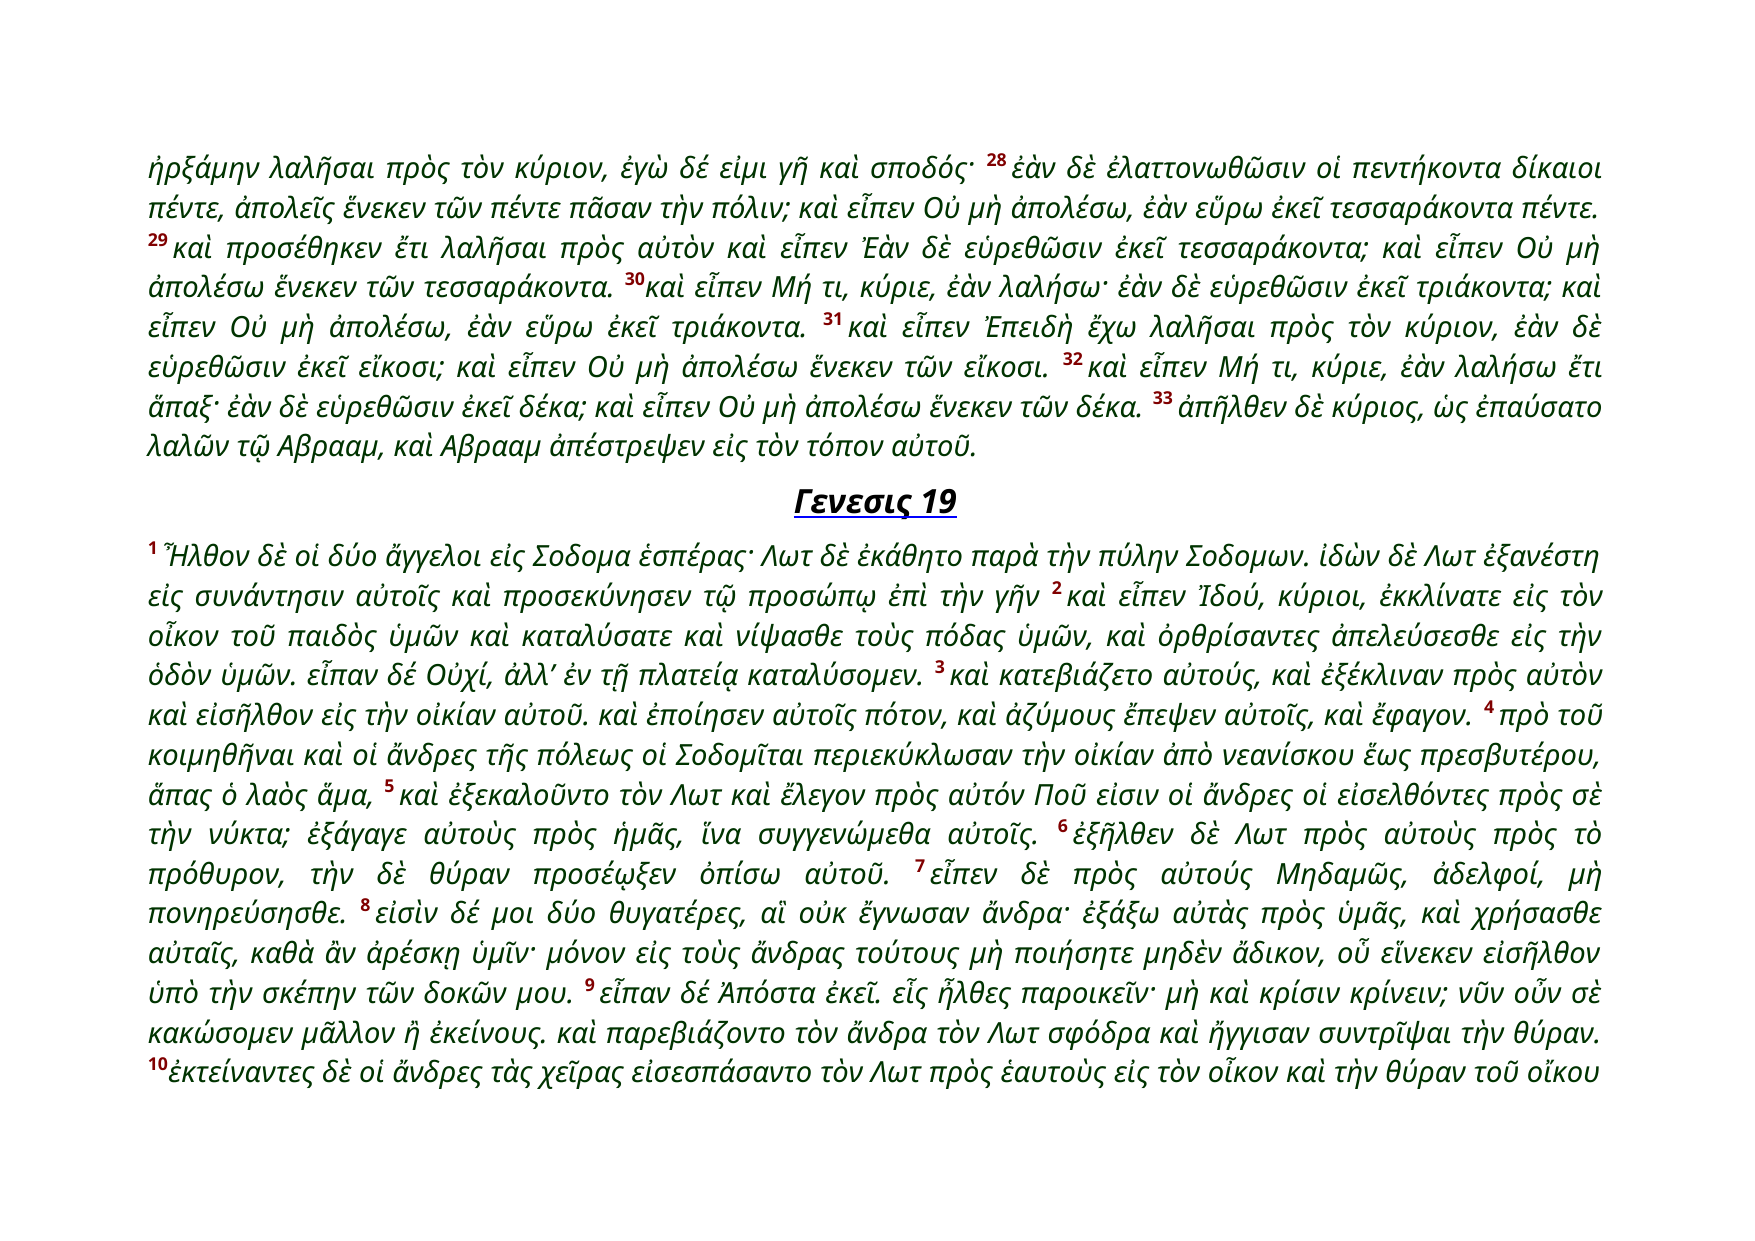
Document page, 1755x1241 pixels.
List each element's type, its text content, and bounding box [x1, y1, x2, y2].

text Γενεσις 19 [148, 478, 1606, 523]
text 1 Ἦλθον δὲ οἱ δύο ἄγγελοι εἰς Σοδομα ἑσπέρας· Λωτ δὲ ἐκάθητο παρὰ τὴν πύλην Σοδομων. ἰδὼν δὲ Λωτ ἐξανέστη εἰς συνάντησιν αὐτοῖς καὶ προσεκύνησεν τῷ προσώπῳ ἐπὶ τὴν γῆν 2 καὶ εἶπεν Ἰδού, κύριοι, ἐκκλίνατε εἰς τὸν οἶκον τοῦ παιδὸς ὑμῶν καὶ καταλύσατε καὶ νίψασθε τοὺς πόδας ὑμῶν, καὶ ὀρθρίσαντες ἀπελεύσεσθε εἰς τὴν ὁδὸν ὑμῶν. εἶπαν δέ Οὐχί, ἀλλ’ ἐν τῇ πλατείᾳ καταλύσομεν. 3 καὶ κατεβιάζετο αὐτούς, καὶ ἐξέκλιναν πρὸς αὐτὸν καὶ εἰσῆλθον εἰς τὴν οἰκίαν αὐτοῦ. καὶ ἐποίησεν αὐτοῖς πότον, καὶ ἀζύμους ἔπεψεν αὐτοῖς, καὶ ἔφαγον. 4 πρὸ τοῦ κοιμηθῆναι καὶ οἱ ἄνδρες τῆς πόλεως οἱ Σοδομῖται περιεκύκλωσαν τὴν οἰκίαν ἀπὸ νεανίσκου ἕως πρεσβυτέρου, ἅπας ὁ λαὸς ἅμα, 5 καὶ ἐξεκαλοῦντο τὸν Λωτ καὶ ἔλεγον πρὸς αὐτόν Ποῦ εἰσιν οἱ ἄνδρες οἱ εἰσελθόντες πρὸς σὲ τὴν νύκτα; ἐξάγαγε αὐτοὺς πρὸς ἡμᾶς, ἵνα συγγενώμεθα αὐτοῖς. 6 ἐξῆλθεν δὲ Λωτ πρὸς αὐτοὺς πρὸς τὸ πρόθυρον, τὴν δὲ θύραν προσέῳξεν ὀπίσω αὐτοῦ. 7 εἶπεν δὲ πρὸς αὐτούς Μηδαμῶς, ἀδελφοί, μὴ πονηρεύσησθε. 8 εἰσὶν δέ μοι δύο θυγατέρες, αἳ οὐκ ἔγνωσαν ἄνδρα· ἐξάξω αὐτὰς πρὸς ὑμᾶς, καὶ χρήσασθε αὐταῖς, καθὰ ἂν ἀρέσκῃ ὑμῖν· μόνον εἰς τοὺς ἄνδρας τούτους μὴ ποιήσητε μηδὲν ἄδικον, οὗ εἵνεκεν εἰσῆλθον ὑπὸ τὴν σκέπην τῶν δοκῶν μου. 9 εἶπαν δέ Ἀπόστα ἐκεῖ. εἷς ἦλθες παροικεῖν· μὴ καὶ κρίσιν κρίνειν; νῦν οὖν σὲ κακώσομεν μᾶλλον ἢ ἐκείνους. καὶ παρεβιάζοντο τὸν ἄνδρα τὸν Λωτ σφόδρα καὶ ἤγγισαν συντρῖψαι τὴν θύραν. 10ἐκτείναντες δὲ οἱ ἄνδρες τὰς χεῖρας εἰσεσπάσαντο τὸν Λωτ πρὸς ἑαυτοὺς εἰς τὸν οἶκον καὶ τὴν θύραν τοῦ οἴκου [148, 536, 1606, 1091]
text ἠρξάμην λαλῆσαι πρὸς τὸν κύριον, ἐγὼ δέ εἰμι γῆ καὶ σποδός· 28 ἐὰν δὲ ἐλαττονωθῶσιν οἱ πεντήκοντα δίκαιοι πέντε, ἀπολεῖς ἕνεκεν τῶν πέντε πᾶσαν τὴν πόλιν; καὶ εἶπεν Οὐ μὴ ἀπολέσω, ἐὰν εὕρω ἐκεῖ τεσσαράκοντα πέντε. 29 καὶ προσέθηκεν ἔτι λαλῆσαι πρὸς αὐτὸν καὶ εἶπεν Ἐὰν δὲ εὑρεθῶσιν ἐκεῖ τεσσαράκοντα; καὶ εἶπεν Οὐ μὴ ἀπολέσω ἕνεκεν τῶν τεσσαράκοντα. 30καὶ εἶπεν Μή τι, κύριε, ἐὰν λαλήσω· ἐὰν δὲ εὑρεθῶσιν ἐκεῖ τριάκοντα; καὶ εἶπεν Οὐ μὴ ἀπολέσω, ἐὰν εὕρω ἐκεῖ τριάκοντα. 31 καὶ εἶπεν Ἐπειδὴ ἔχω λαλῆσαι πρὸς τὸν κύριον, ἐὰν δὲ εὑρεθῶσιν ἐκεῖ εἴκοσι; καὶ εἶπεν Οὐ μὴ ἀπολέσω ἕνεκεν τῶν εἴκοσι. 32 καὶ εἶπεν Μή τι, κύριε, ἐὰν λαλήσω ἔτι ἅπαξ· ἐὰν δὲ εὑρεθῶσιν ἐκεῖ δέκα; καὶ εἶπεν Οὐ μὴ ἀπολέσω ἕνεκεν τῶν δέκα. 33 ἀπῆλθεν δὲ κύριος, ὡς ἐπαύσατο λαλῶν τῷ Αβρααμ, καὶ Αβρααμ ἀπέστρεψεν εἰς τὸν τόπον αὐτοῦ. [148, 148, 1606, 465]
